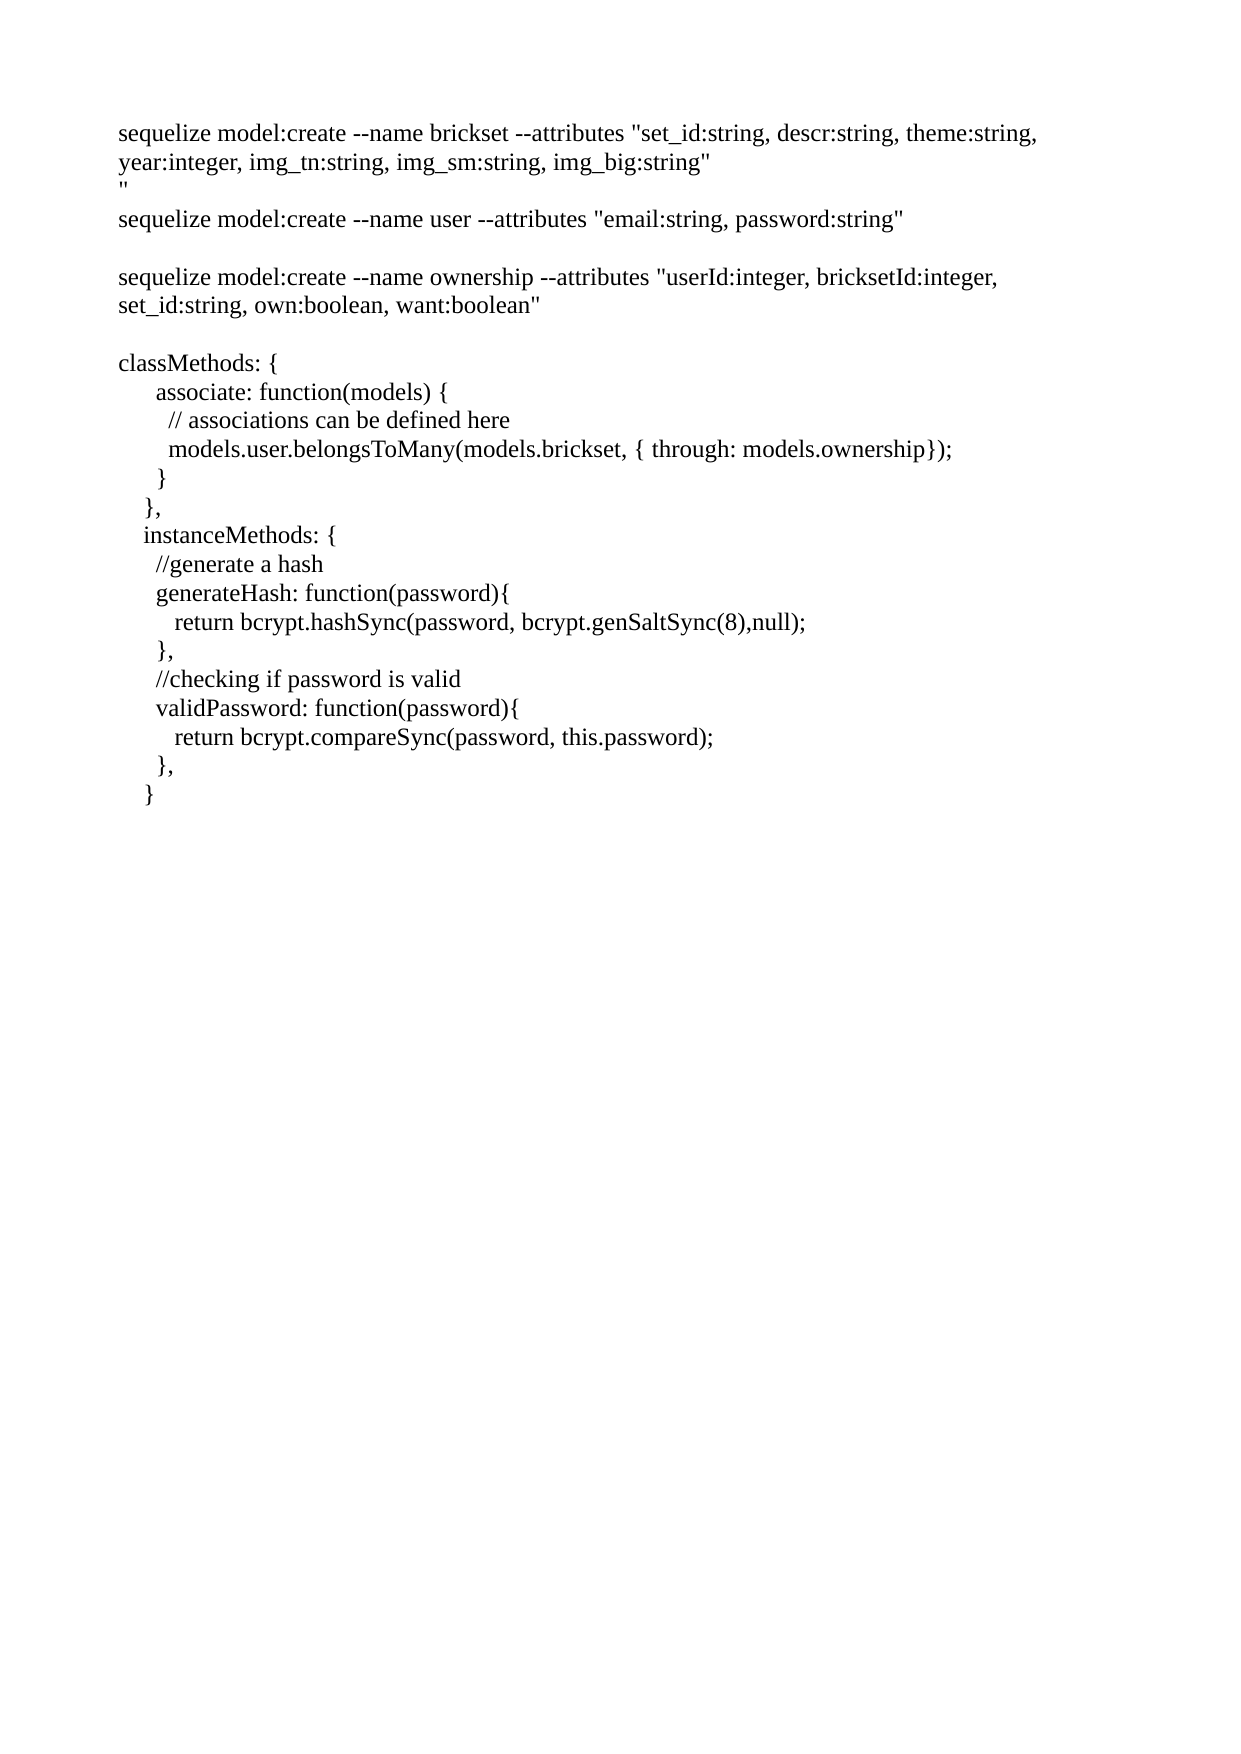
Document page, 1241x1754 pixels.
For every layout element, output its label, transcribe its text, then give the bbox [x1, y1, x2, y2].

text associate: function(models) { [118, 377, 1122, 406]
text return bcrypt.compareSync(password, this.password); [118, 722, 1122, 751]
text }, [118, 636, 1122, 664]
text //checking if password is valid [118, 664, 1122, 693]
text }, [118, 492, 1122, 521]
text }, [118, 751, 1122, 779]
text } [118, 779, 1122, 808]
text sequelize model:create --name user --attributes "email:string, password:string" [118, 204, 1122, 233]
text //generate a hash [118, 549, 1122, 578]
text generateHash: function(password){ [118, 578, 1122, 607]
text // associations can be defined here [118, 406, 1122, 434]
text models.user.belongsToMany(models.brickset, { through: models.ownership}); [118, 434, 1122, 463]
text sequelize model:create --name ownership --attributes "userId:integer, bricksetId:integer, set_id:string, own:boolean, want:boolean" [118, 262, 1122, 319]
text instanceMethods: { [118, 521, 1122, 549]
text sequelize model:create --name brickset --attributes "set_id:string, descr:string, theme:string, year:integer, img_tn:string, img_sm:string, img_big:string" [118, 118, 1122, 176]
text " [118, 176, 1122, 204]
text return bcrypt.hashSync(password, bcrypt.genSaltSync(8),null); [118, 607, 1122, 636]
text } [118, 463, 1122, 492]
text classMethods: { [118, 348, 1122, 377]
text validPassword: function(password){ [118, 693, 1122, 722]
